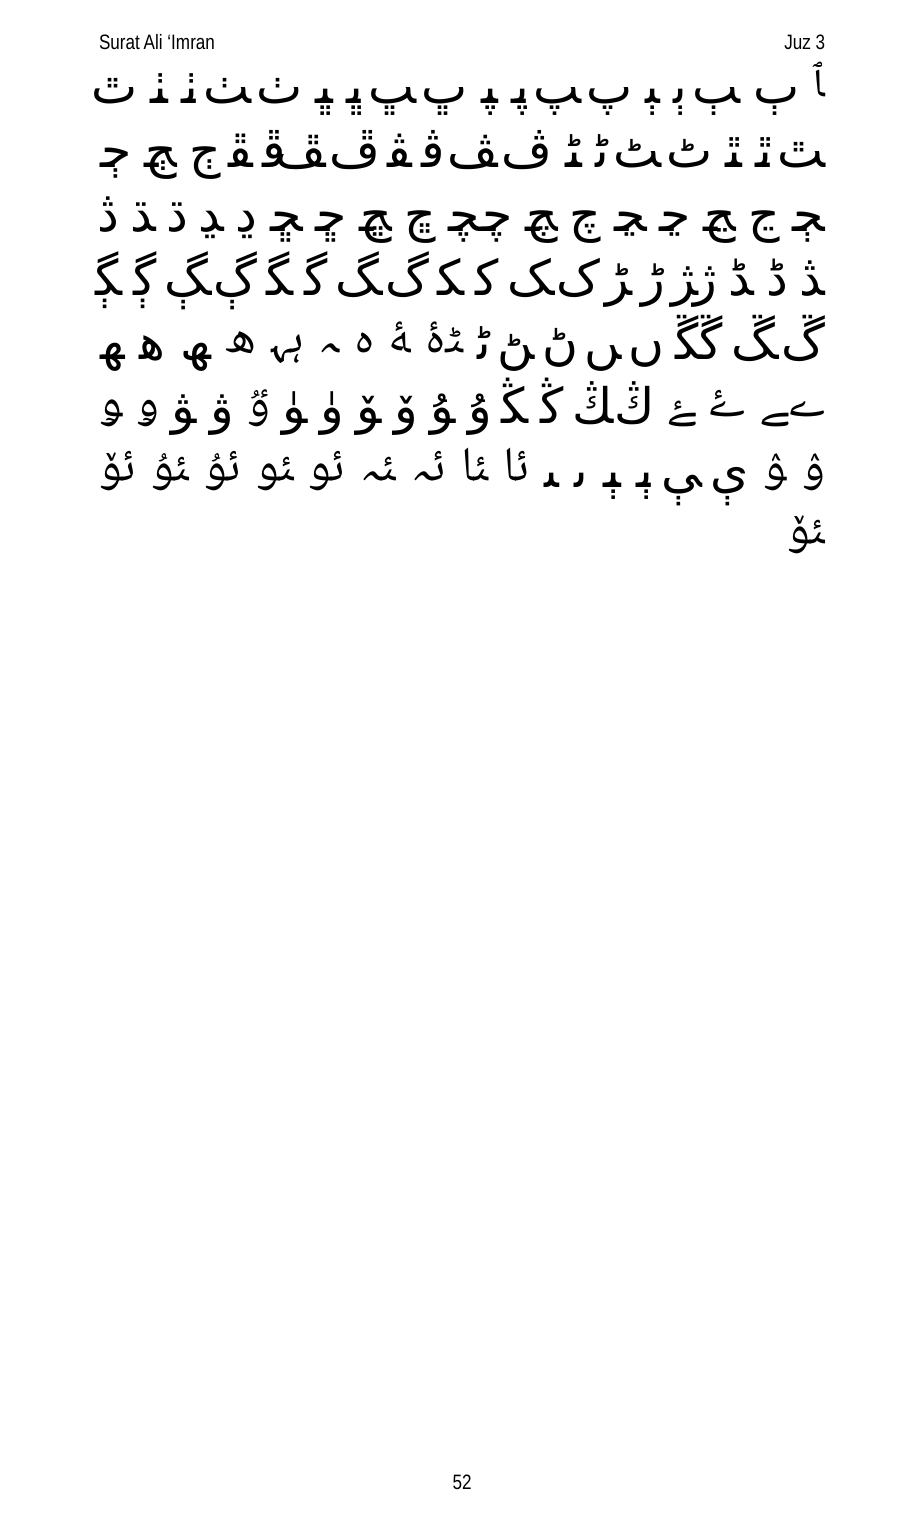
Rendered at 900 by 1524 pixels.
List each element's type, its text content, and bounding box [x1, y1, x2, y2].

text ﭑ ﭒ ﭓ ﭔ ﭕ ﭖ ﭗ ﭘ ﭙ ﭚ ﭛ ﭜ ﭝ ﭞ ﭟ ﭠ ﭡ ﭢ ﭣ ﭤ ﭥ ﭦ ﭧ ﭨ ﭩ ﭪ ﭫ ﭬ ﭭ ﭮ ﭯﭰ ﭱ ﭲ ﭳ ﭴ ﭵ ﭶ ﭷ ﭸ ﭹ ﭺ ﭻ ﭼﭽ ﭾ ﭿ ﮀ ﮁ ﮂ ﮃ ﮄ ﮅ ﮆ ﮇ ﮈ ﮉ ﮊﮋ ﮌ ﮍ ﮎ ﮏ ﮐ ﮑ ﮒ ﮓ ﮔ ﮕ ﮖ ﮗ ﮘ ﮙ ﮚ ﮛ ﮜﮝ ﮞ ﮟ ﮠ ﮡ ﮢ ﮣﮤ ﮥ ﮦ ﮧ ﮨﮩ ﮪ ﮫ ﮬ ﮭ ﮮﮯ ﮰ ﮱ ﯓ ﯔ ﯕ ﯖ ﯗ ﯘ ﯙ ﯚ ﯛ ﯜ ﯝ ﯞ ﯟ ﯠ ﯡ ﯢ ﯣ ﯤ ﯥ ﯦ ﯧ ﯨ ﯩ ﯪ ﯫ ﯬ ﯭ ﯮ ﯯ ﯰ ﯱ ﯲ ﯳ [99, 60, 825, 571]
